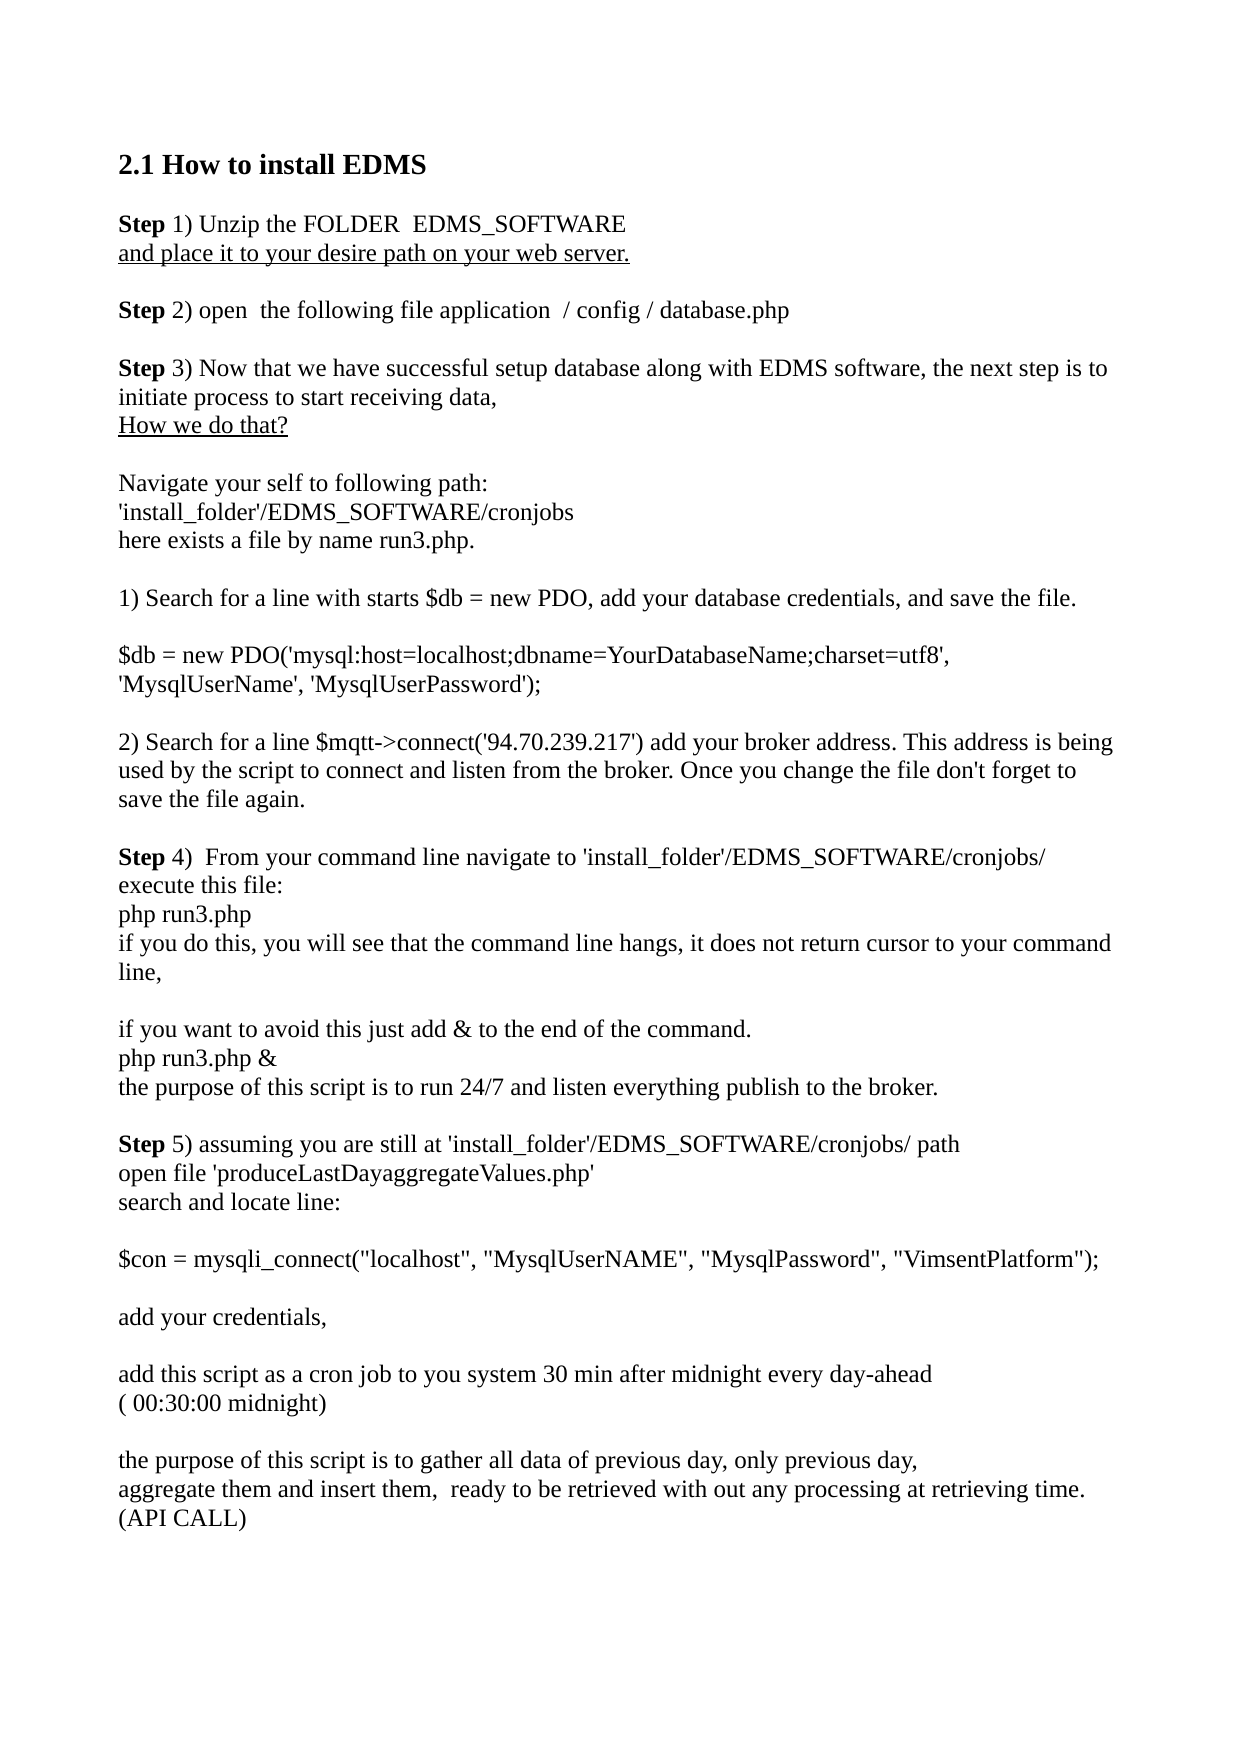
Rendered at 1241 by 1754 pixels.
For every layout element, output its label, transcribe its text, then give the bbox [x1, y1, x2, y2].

text php run3.php & [118, 1043, 1122, 1072]
text 2.1 How to install EDMS [118, 147, 1122, 180]
text 2) Search for a line $mqtt->connect('94.70.239.217') add your broker address. This address is being used by the script to connect and listen from the broker. Once you change the file don't forget to save the file again. [118, 727, 1122, 813]
text php run3.php [118, 899, 1122, 928]
text add your credentials, [118, 1302, 1122, 1330]
text the purpose of this script is to gather all data of previous day, only previous day, [118, 1445, 1122, 1474]
text the purpose of this script is to run 24/7 and listen everything publish to the broker. [118, 1072, 1122, 1100]
text and place it to your desire path on your web server. [118, 238, 1122, 267]
text open file 'produceLastDayaggregateValues.php' [118, 1158, 1122, 1187]
text Step 3) Now that we have successful setup database along with EDMS software, the next step is to initiate process to start receiving data, [118, 353, 1122, 410]
text here exists a file by name run3.php. [118, 525, 1122, 554]
text ( 00:30:00 midnight) [118, 1388, 1122, 1417]
text add this script as a cron job to you system 30 min after midnight every day-ahead [118, 1359, 1122, 1388]
text (API CALL) [118, 1503, 1122, 1532]
text aggregate them and insert them, ready to be retrieved with out any processing at retrieving time. [118, 1474, 1122, 1503]
text Step 5) assuming you are still at 'install_folder'/EDMS_SOFTWARE/cronjobs/ path [118, 1129, 1122, 1158]
text Step 1) Unzip the FOLDER EDMS_SOFTWARE [118, 209, 1122, 238]
text if you want to avoid this just add & to the end of the command. [118, 1014, 1122, 1043]
text 1) Search for a line with starts $db = new PDO, add your database credentials, and save the file. [118, 583, 1122, 612]
text Step 4) From your command line navigate to 'install_folder'/EDMS_SOFTWARE/cronjobs/ execute this file: [118, 842, 1122, 899]
text if you do this, you will see that the command line hangs, it does not return cursor to your command line, [118, 928, 1122, 985]
text search and locate line: [118, 1187, 1122, 1215]
text $con = mysqli_connect("localhost", "MysqlUserNAME", "MysqlPassword", "VimsentPlatform"); [118, 1244, 1122, 1273]
text Step 2) open the following file application / config / database.php [118, 295, 1122, 324]
text How we do that? [118, 410, 1122, 439]
text Navigate your self to following path: [118, 468, 1122, 497]
text 'install_folder'/EDMS_SOFTWARE/cronjobs [118, 497, 1122, 525]
text $db = new PDO('mysql:host=localhost;dbname=YourDatabaseName;charset=utf8', 'MysqlUserName', 'MysqlUserPassword'); [118, 640, 1122, 698]
